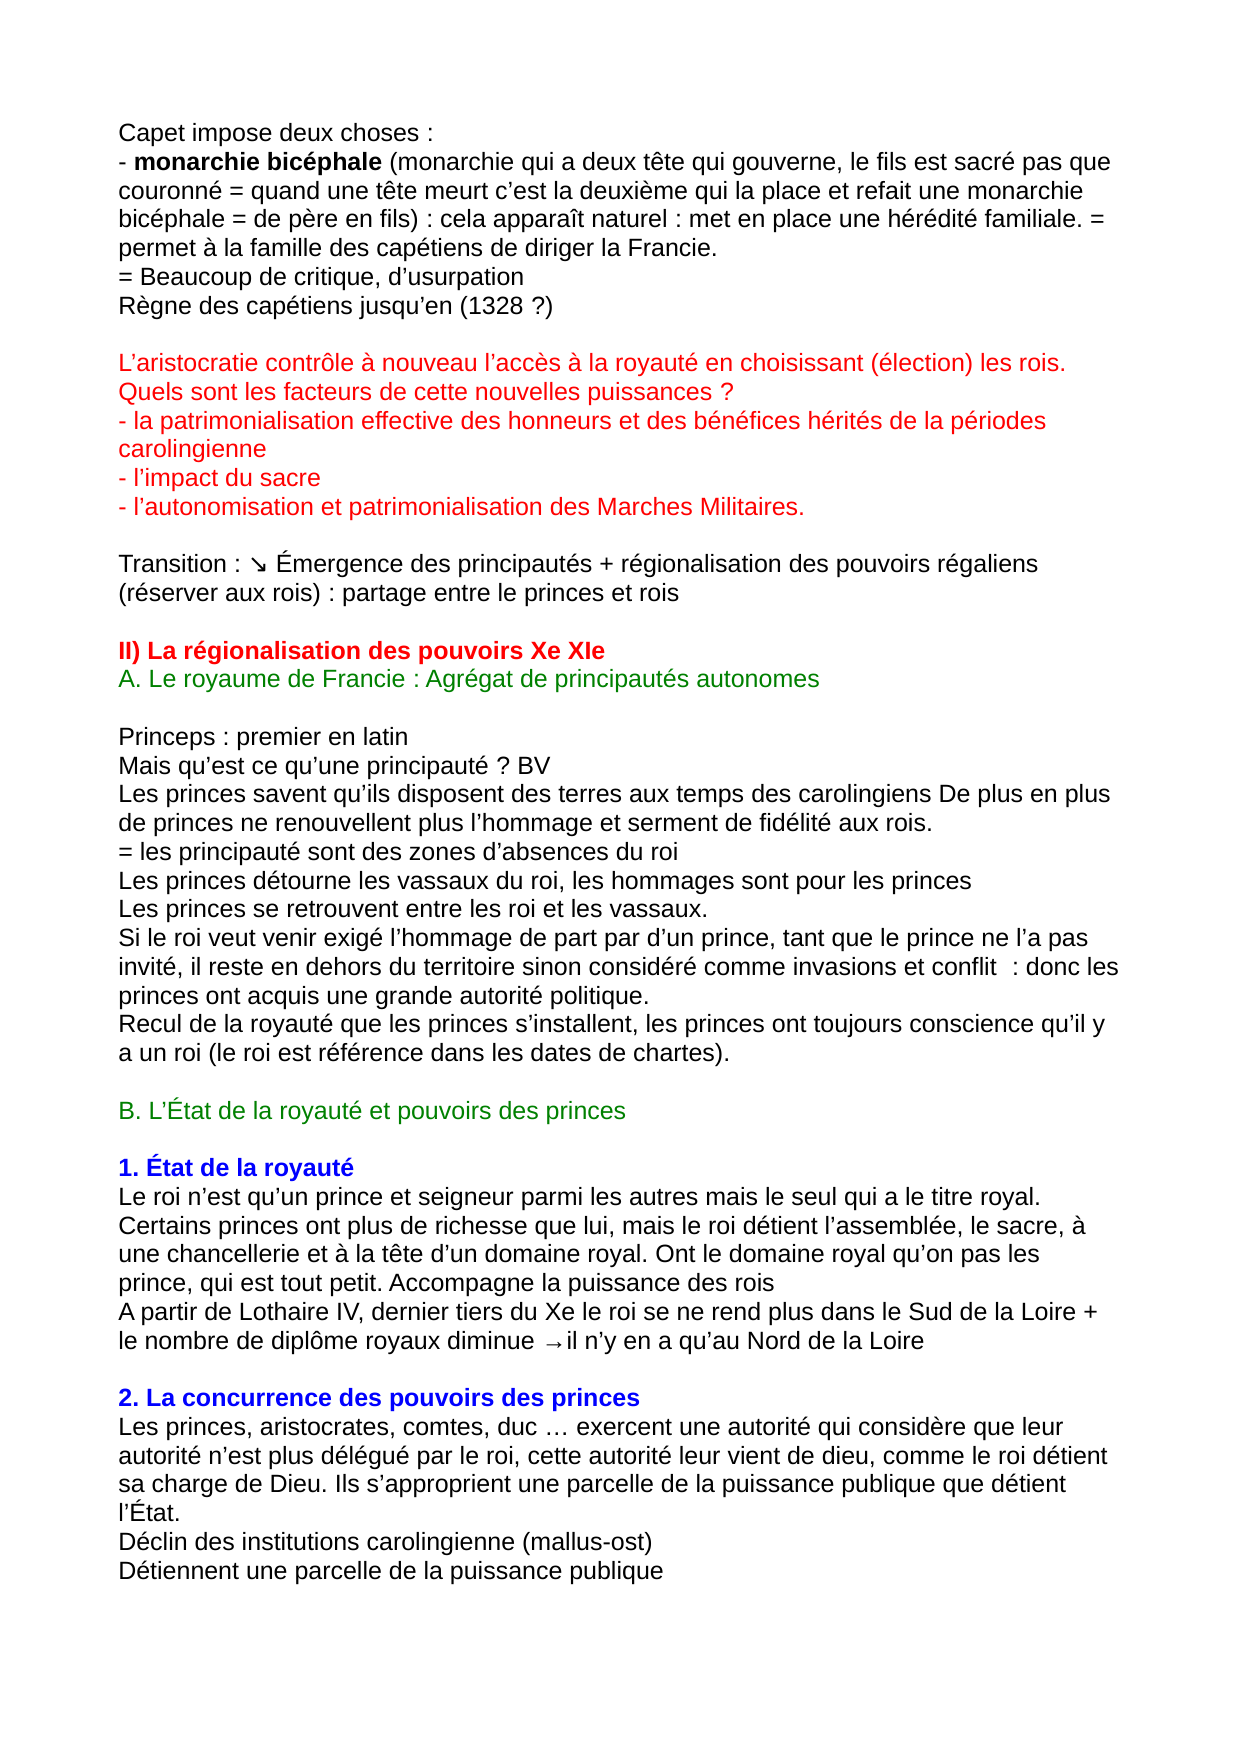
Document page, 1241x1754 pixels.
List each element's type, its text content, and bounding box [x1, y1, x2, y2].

text Princeps : premier en latin [118, 722, 1122, 751]
text Si le roi veut venir exigé l’hommage de part par d’un prince, tant que le prince ne l’a pas invité, il reste en dehors du territoire sinon considéré comme invasions et conflit : donc les princes ont acquis une grande autorité politique. [118, 923, 1122, 1009]
text Le roi n’est qu’un prince et seigneur parmi les autres mais le seul qui a le titre royal. Certains princes ont plus de richesse que lui, mais le roi détient l’assemblée, le sacre, à une chancellerie et à la tête d’un domaine royal. Ont le domaine royal qu’on pas les prince, qui est tout petit. Accompagne la puissance des rois [118, 1182, 1122, 1297]
text B. L’État de la royauté et pouvoirs des princes [118, 1096, 1122, 1124]
text II) La régionalisation des pouvoirs Xe XIe [118, 636, 1122, 664]
text Quels sont les facteurs de cette nouvelles puissances ? [118, 377, 1122, 406]
text Règne des capétiens jusqu’en (1328 ?) [118, 291, 1122, 319]
text Mais qu’est ce qu’une principauté ? BV [118, 751, 1122, 779]
text 2. La concurrence des pouvoirs des princes [118, 1383, 1122, 1412]
text Recul de la royauté que les princes s’installent, les princes ont toujours conscience qu’il y a un roi (le roi est référence dans les dates de chartes). [118, 1009, 1122, 1067]
text Les princes, aristocrates, comtes, duc … exercent une autorité qui considère que leur autorité n’est plus délégué par le roi, cette autorité leur vient de dieu, comme le roi détient sa charge de Dieu. Ils s’approprient une parcelle de la puissance publique que détient l’État. [118, 1412, 1122, 1527]
text - monarchie bicéphale (monarchie qui a deux tête qui gouverne, le fils est sacré pas que couronné = quand une tête meurt c’est la deuxième qui la place et refait une monarchie bicéphale = de père en fils) : cela apparaît naturel : met en place une hérédité familiale. = permet à la famille des capétiens de diriger la Francie. [118, 147, 1122, 262]
text 1. État de la royauté [118, 1153, 1122, 1182]
text Transition : ↘ Émergence des principautés + régionalisation des pouvoirs régaliens (réserver aux rois) : partage entre le princes et rois [118, 549, 1122, 607]
text A partir de Lothaire IV, dernier tiers du Xe le roi se ne rend plus dans le Sud de la Loire + le nombre de diplôme royaux diminue →il n’y en a qu’au Nord de la Loire [118, 1297, 1122, 1354]
text Les princes détourne les vassaux du roi, les hommages sont pour les princes [118, 866, 1122, 894]
text Détiennent une parcelle de la puissance publique [118, 1556, 1122, 1584]
text Les princes se retrouvent entre les roi et les vassaux. [118, 894, 1122, 923]
text Déclin des institutions carolingienne (mallus-ost) [118, 1527, 1122, 1556]
text - l’autonomisation et patrimonialisation des Marches Militaires. [118, 492, 1122, 521]
text - l’impact du sacre [118, 463, 1122, 492]
text - la patrimonialisation effective des honneurs et des bénéfices hérités de la périodes carolingienne [118, 406, 1122, 463]
text = Beaucoup de critique, d’usurpation [118, 262, 1122, 291]
text L’aristocratie contrôle à nouveau l’accès à la royauté en choisissant (élection) les rois. [118, 348, 1122, 377]
text Les princes savent qu’ils disposent des terres aux temps des carolingiens De plus en plus de princes ne renouvellent plus l’hommage et serment de fidélité aux rois. [118, 779, 1122, 837]
text Capet impose deux choses : [118, 118, 1122, 147]
text A. Le royaume de Francie : Agrégat de principautés autonomes [118, 664, 1122, 693]
text = les principauté sont des zones d’absences du roi [118, 837, 1122, 866]
